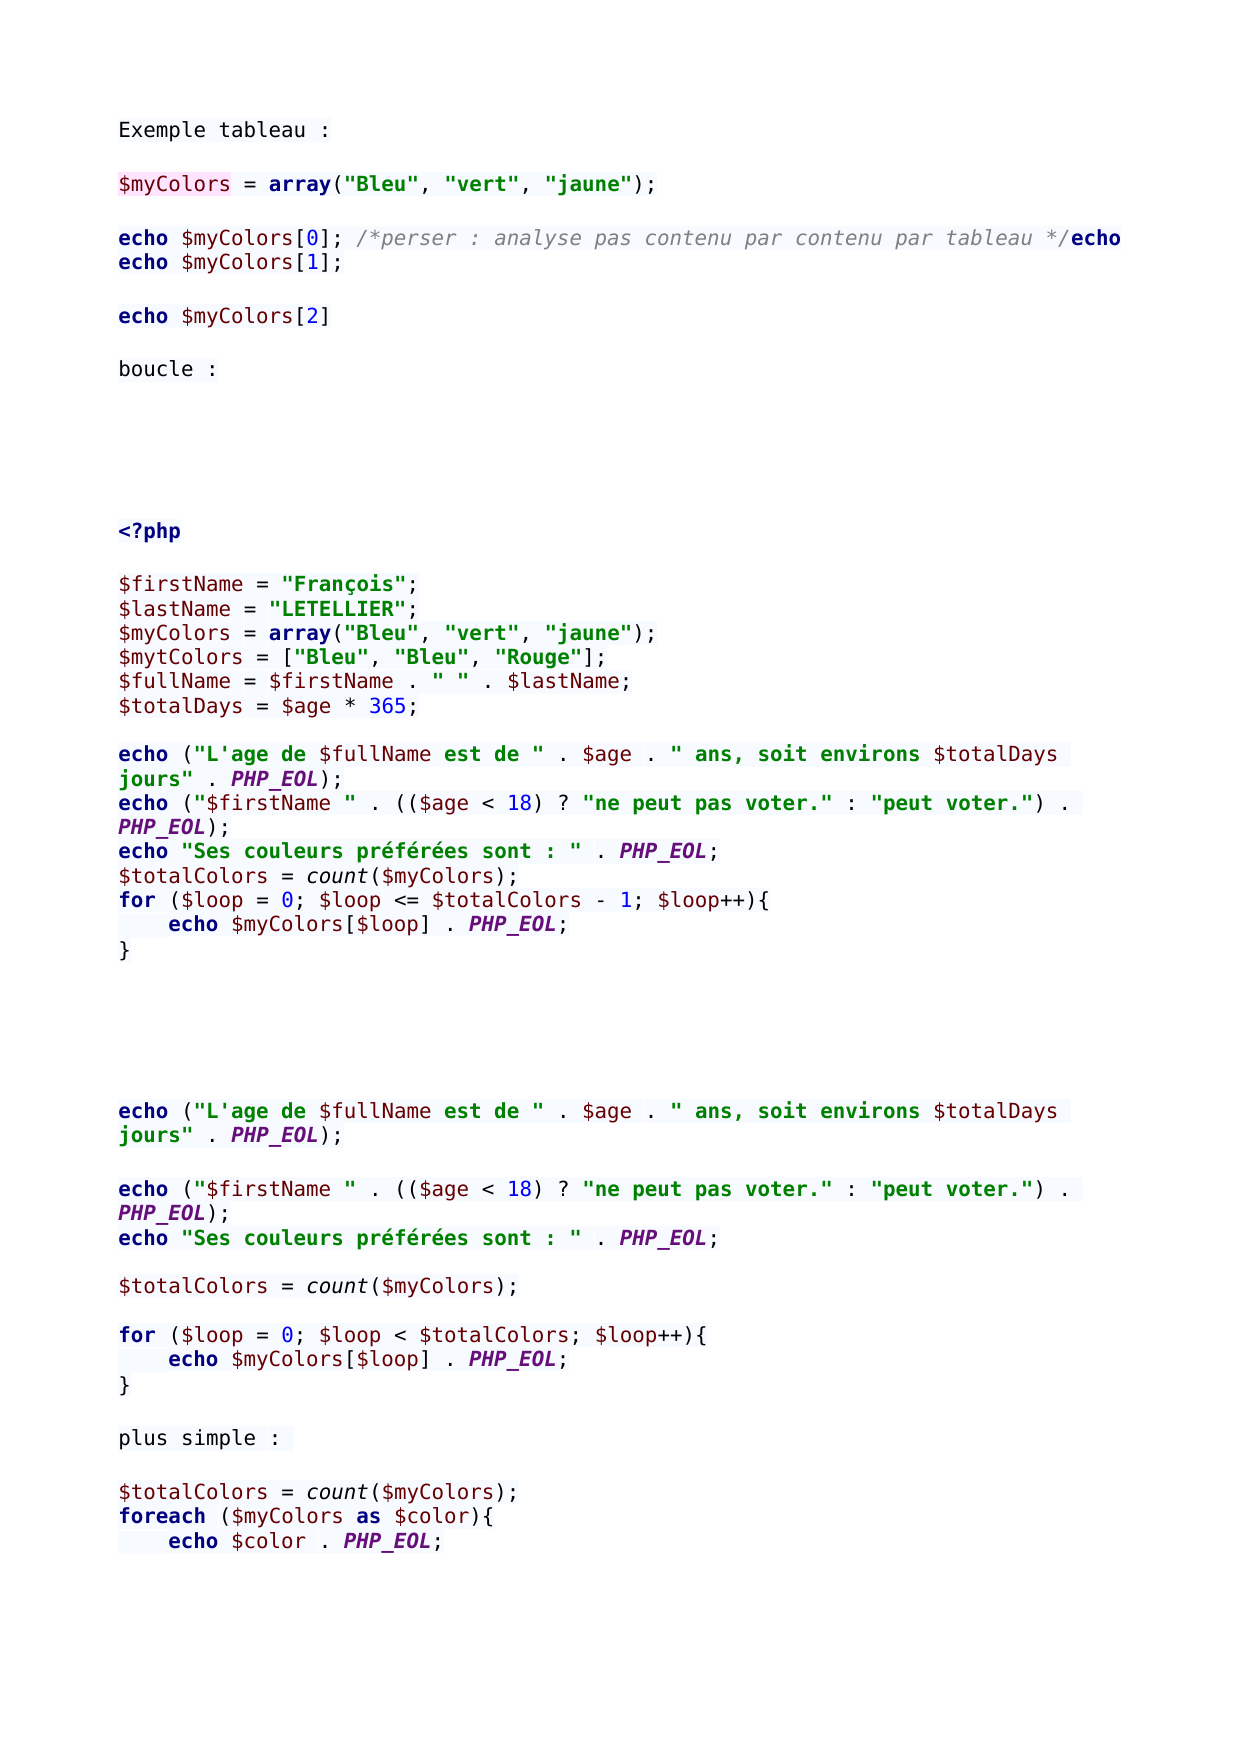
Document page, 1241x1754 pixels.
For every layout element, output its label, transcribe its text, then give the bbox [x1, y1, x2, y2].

text } [118, 938, 1122, 962]
text $totalColors = count($myColors); [118, 1274, 1122, 1298]
text echo ("$firstName " . (($age < 18) ? "ne peut pas voter." : "peut voter.") . PHP_EOL); [118, 1177, 1122, 1226]
text $totalColors = count($myColors); [118, 1480, 1122, 1504]
text <?php [118, 519, 1122, 543]
text $totalDays = $age * 365; [118, 694, 1122, 718]
text plus simple : [118, 1426, 1122, 1451]
text echo $myColors[$loop] . PHP_EOL; [118, 912, 1122, 938]
text Exemple tableau : [118, 118, 1122, 142]
text for ($loop = 0; $loop < $totalColors; $loop++){ [118, 1323, 1122, 1347]
text } [118, 1373, 1122, 1397]
text echo $myColors[$loop] . PHP_EOL; [118, 1347, 1122, 1373]
text $myColors = array("Bleu", "vert", "jaune"); [118, 172, 1122, 196]
text boucle : [118, 357, 1122, 382]
text echo $color . PHP_EOL; [118, 1529, 1122, 1554]
text echo ("L'age de $fullName est de " . $age . " ans, soit environs $totalDays jours" . PHP_EOL); [118, 1099, 1122, 1148]
text echo $myColors[0]; /*perser : analyse pas contenu par contenu par tableau */echo echo $myColors[1]; [118, 226, 1122, 274]
text $myColors = array("Bleu", "vert", "jaune"); [118, 621, 1122, 645]
text echo "Ses couleurs préférées sont : " . PHP_EOL; [118, 1226, 1122, 1250]
text echo ("L'age de $fullName est de " . $age . " ans, soit environs $totalDays jours" . PHP_EOL); [118, 742, 1122, 791]
text echo "Ses couleurs préférées sont : " . PHP_EOL; [118, 839, 1122, 864]
text $mytColors = ["Bleu", "Bleu", "Rouge"]; [118, 645, 1122, 669]
text $lastName = "LETELLIER"; [118, 597, 1122, 621]
text echo ("$firstName " . (($age < 18) ? "ne peut pas voter." : "peut voter.") . PHP_EOL); [118, 791, 1122, 839]
text for ($loop = 0; $loop <= $totalColors - 1; $loop++){ [118, 888, 1122, 912]
text $totalColors = count($myColors); [118, 864, 1122, 888]
text echo $myColors[2] [118, 304, 1122, 328]
text $fullName = $firstName . " " . $lastName; [118, 669, 1122, 694]
text foreach ($myColors as $color){ [118, 1504, 1122, 1529]
text $firstName = "François"; [118, 572, 1122, 597]
